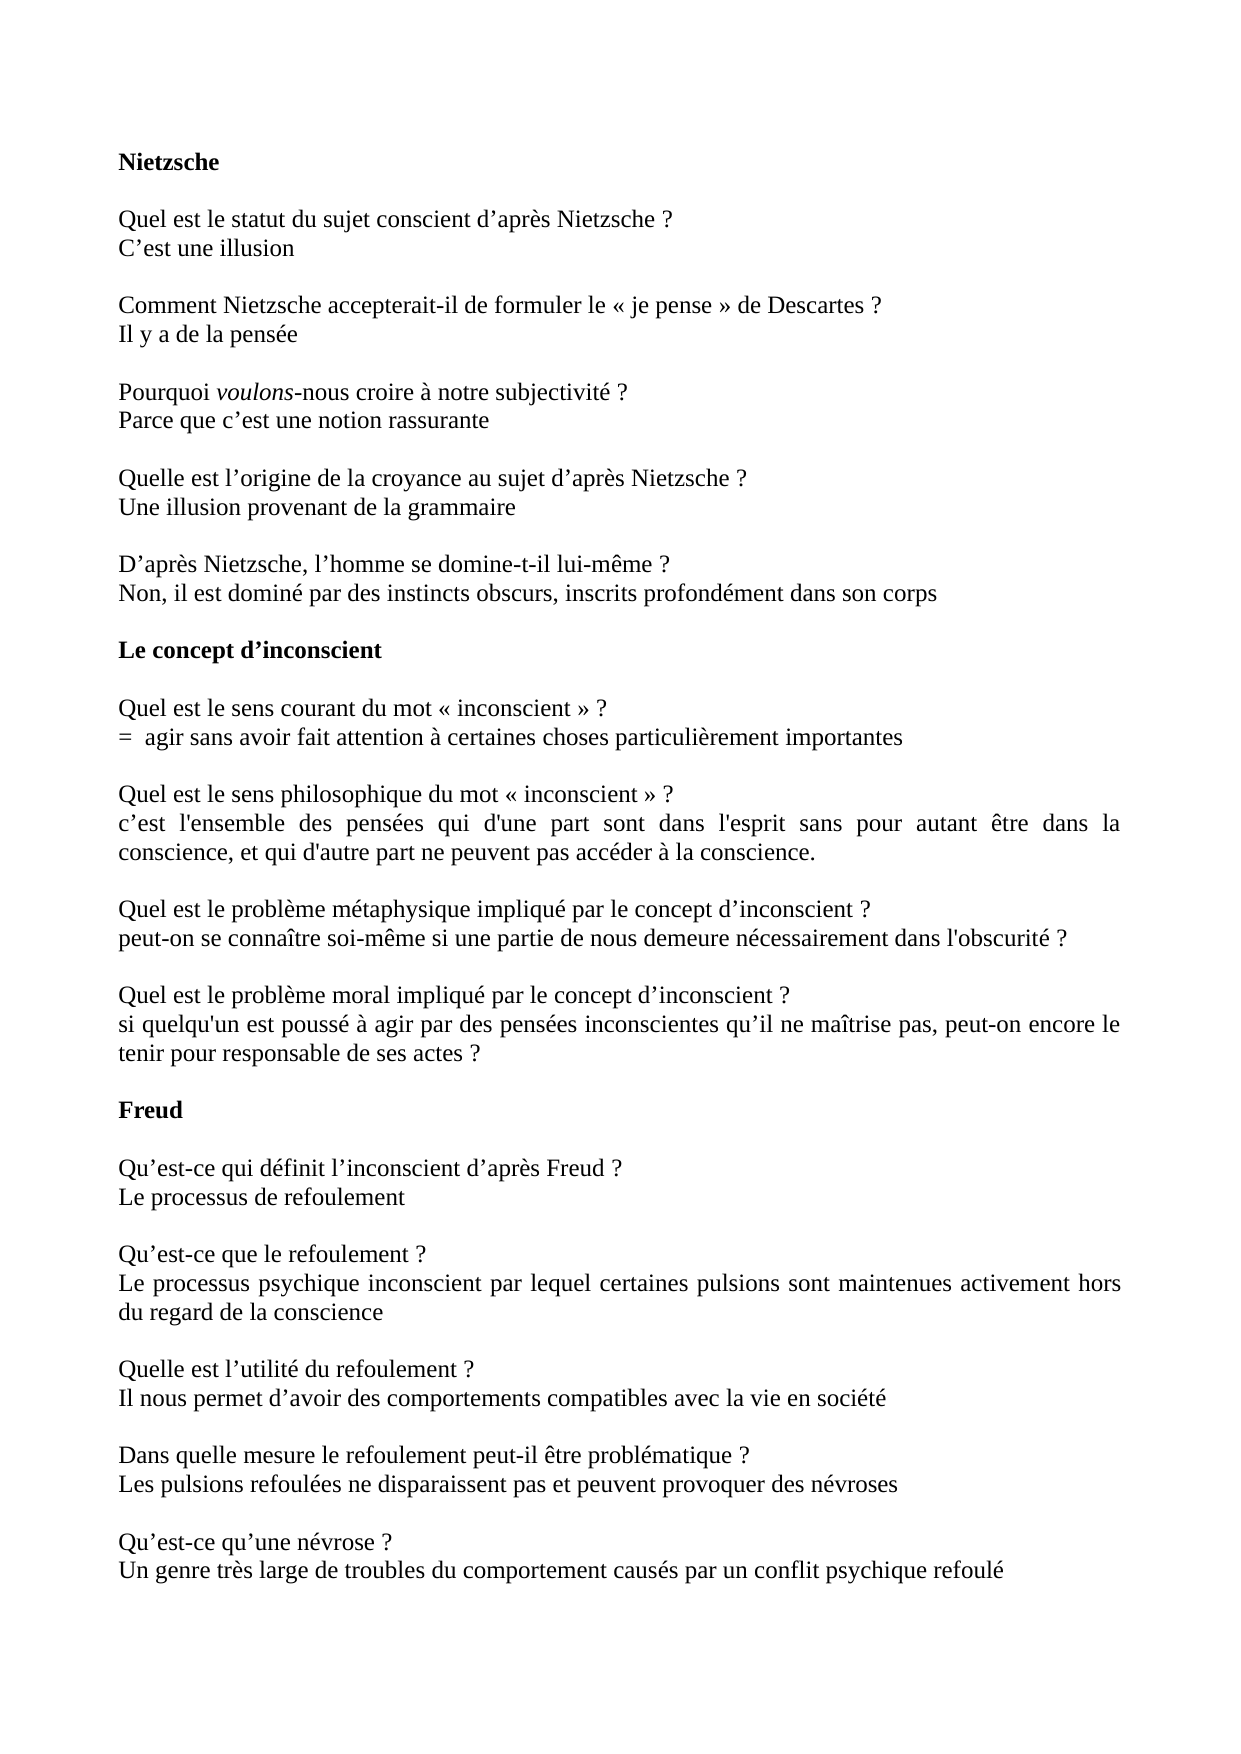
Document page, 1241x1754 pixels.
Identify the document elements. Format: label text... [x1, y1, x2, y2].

text Quel est le problème métaphysique impliqué par le concept d’inconscient ? [118, 894, 1122, 923]
text Quel est le problème moral impliqué par le concept d’inconscient ? [118, 981, 1122, 1009]
text Comment Nietzsche accepterait-il de formuler le « je pense » de Descartes ? [118, 291, 1122, 319]
text Quelle est l’origine de la croyance au sujet d’après Nietzsche ? [118, 463, 1122, 492]
text Dans quelle mesure le refoulement peut-il être problématique ? [118, 1441, 1122, 1469]
text Qu’est-ce qu’une névrose ? [118, 1527, 1122, 1556]
text si quelqu'un est poussé à agir par des pensées inconscientes qu’il ne maîtrise pas, peut-on encore le tenir pour responsable de ses actes ? [118, 1009, 1122, 1067]
text Non, il est dominé par des instincts obscurs, inscrits profondément dans son corps [118, 578, 1122, 607]
text Le concept d’inconscient [118, 636, 1122, 664]
text Quel est le sens courant du mot « inconscient » ? [118, 693, 1122, 722]
text c’est l'ensemble des pensées qui d'une part sont dans l'esprit sans pour autant être dans la conscience, et qui d'autre part ne peuvent pas accéder à la conscience. [118, 808, 1122, 866]
text Il y a de la pensée [118, 319, 1122, 348]
text peut-on se connaître soi-même si une partie de nous demeure nécessairement dans l'obscurité ? [118, 923, 1122, 952]
text Pourquoi voulons-nous croire à notre subjectivité ? [118, 377, 1122, 406]
text Freud [118, 1096, 1122, 1124]
text Quelle est l’utilité du refoulement ? [118, 1354, 1122, 1383]
text Une illusion provenant de la grammaire [118, 492, 1122, 521]
text Il nous permet d’avoir des comportements compatibles avec la vie en société [118, 1383, 1122, 1412]
text Un genre très large de troubles du comportement causés par un conflit psychique refoulé [118, 1556, 1122, 1584]
text Quel est le statut du sujet conscient d’après Nietzsche ? [118, 204, 1122, 233]
text Le processus psychique inconscient par lequel certaines pulsions sont maintenues activement hors du regard de la conscience [118, 1268, 1122, 1326]
text D’après Nietzsche, l’homme se domine-t-il lui-même ? [118, 549, 1122, 578]
text = agir sans avoir fait attention à certaines choses particulièrement importantes [118, 722, 1122, 751]
text Les pulsions refoulées ne disparaissent pas et peuvent provoquer des névroses [118, 1469, 1122, 1498]
text Nietzsche [118, 147, 1122, 176]
text C’est une illusion [118, 233, 1122, 262]
text Parce que c’est une notion rassurante [118, 406, 1122, 434]
text Qu’est-ce que le refoulement ? [118, 1239, 1122, 1268]
text Le processus de refoulement [118, 1182, 1122, 1211]
text Qu’est-ce qui définit l’inconscient d’après Freud ? [118, 1153, 1122, 1182]
text Quel est le sens philosophique du mot « inconscient » ? [118, 779, 1122, 808]
